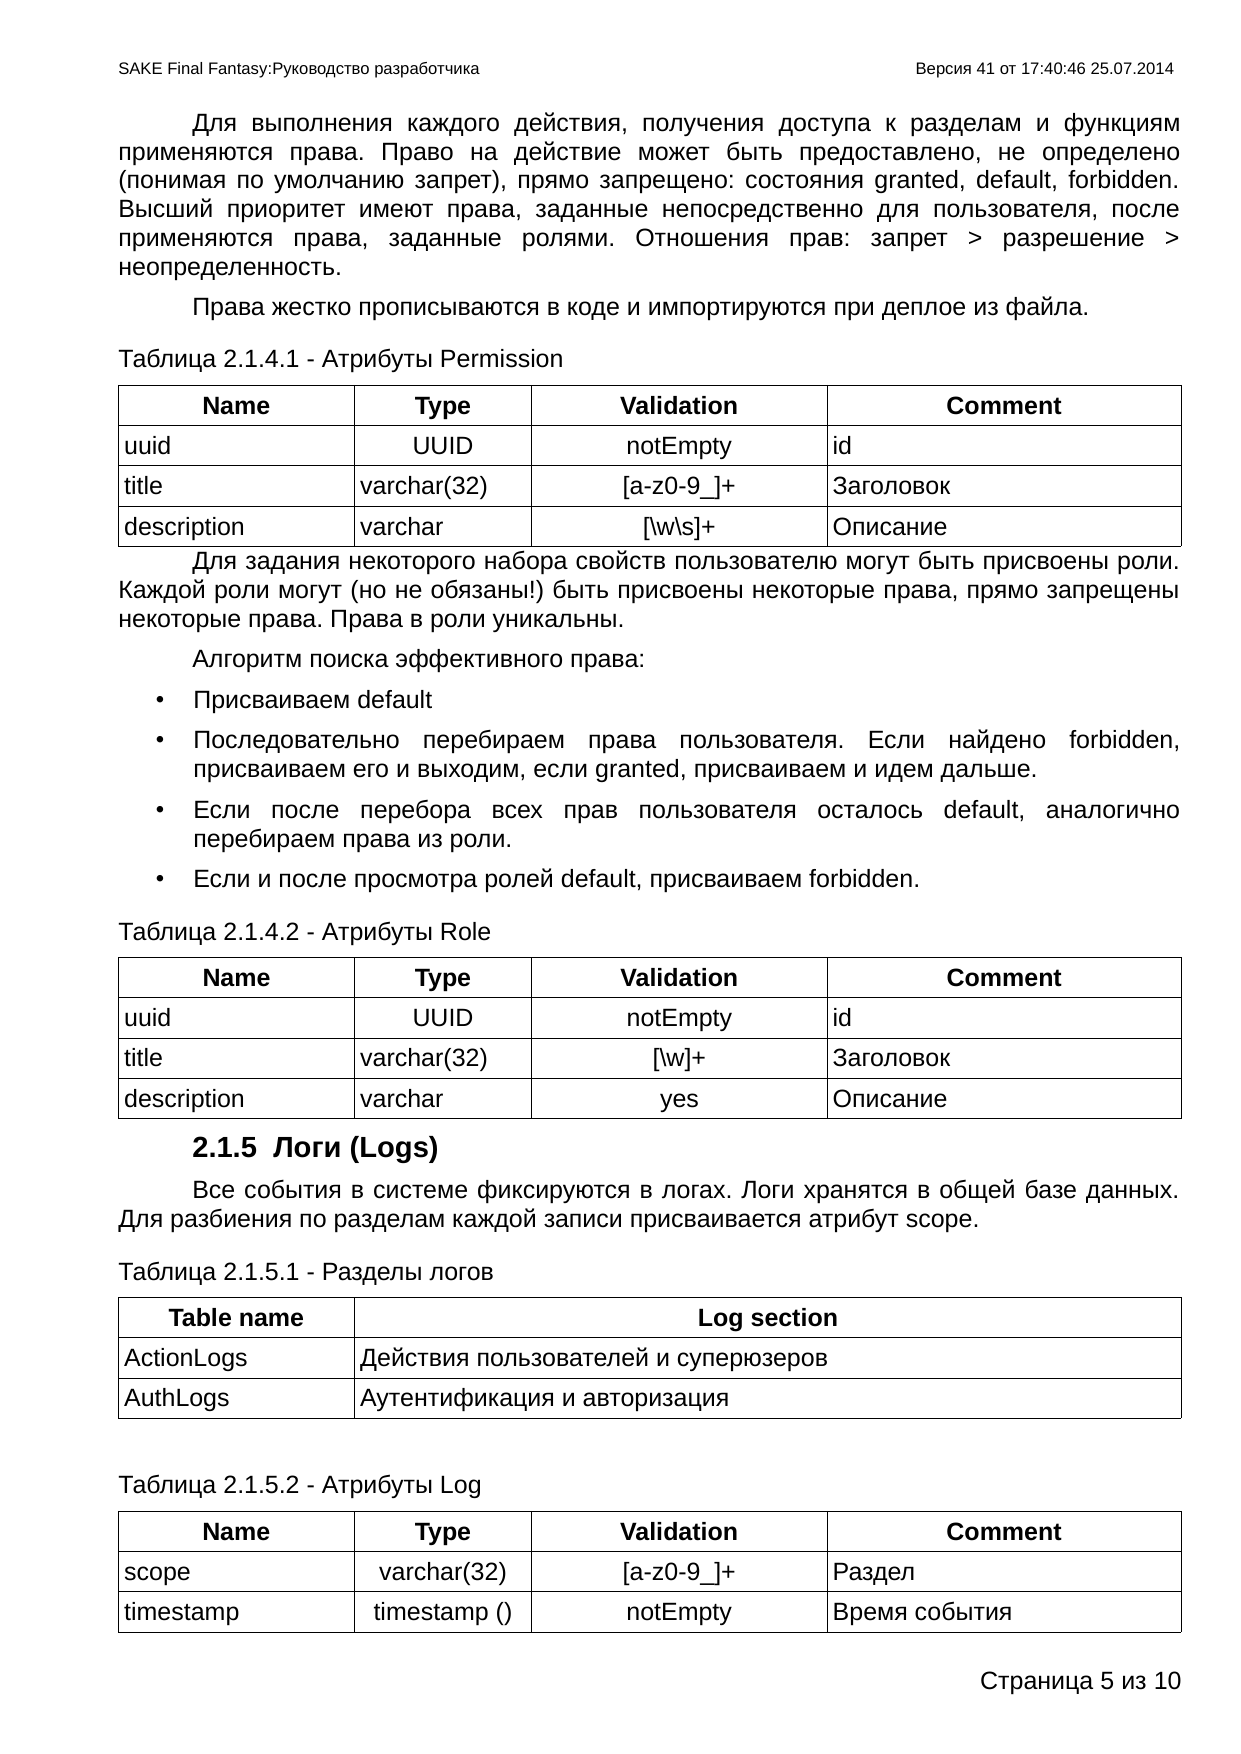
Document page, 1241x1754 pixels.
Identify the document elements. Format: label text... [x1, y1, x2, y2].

table_cell Время события [828, 1592, 1181, 1632]
table_cell varchar [355, 507, 531, 546]
table_cell timestamp () [355, 1592, 531, 1632]
table_cell varchar(32) [355, 1039, 531, 1078]
table_header Type [355, 958, 531, 997]
list Если и после просмотра ролей default, присваиваем forbidden. [156, 864, 1181, 893]
table_cell description [119, 507, 354, 546]
table_cell varchar [355, 1079, 531, 1118]
table_cell varchar(32) [355, 466, 531, 506]
table_cell title [119, 1039, 354, 1078]
table_cell Описание [828, 1079, 1181, 1118]
table_header Name [119, 958, 354, 997]
table_cell Заголовок [828, 466, 1181, 506]
table_header Validation [532, 1512, 827, 1551]
table_header Table name [119, 1298, 354, 1337]
text Для выполнения каждого действия, получения доступа к разделам и функциям применяются права. Право на действие может быть предоставлено, не определено (понимая по умолчанию запрет), прямо запрещено: состояния granted, default, forbidden. Высший приоритет имеют права, заданные непосредственно для пользователя, после применяются права, заданные ролями. Отношения прав: запрет > разрешение > неопределенность. [118, 108, 1181, 280]
table_cell description [119, 1079, 354, 1118]
list Последовательно перебираем права пользователя. Если найдено forbidden, присваиваем его и выходим, если granted, присваиваем и идем дальше. [156, 725, 1181, 783]
table_header Name [119, 1512, 354, 1551]
table_header Type [355, 1512, 531, 1551]
table_cell [a-z0-9_]+ [532, 466, 827, 506]
table_cell [a-z0-9_]+ [532, 1552, 827, 1591]
table_cell Действия пользователей и суперюзеров [355, 1338, 1181, 1378]
list Если после перебора всех прав пользователя осталось default, аналогично перебираем права из роли. [156, 795, 1181, 852]
table_cell uuid [119, 998, 354, 1038]
table_cell Заголовок [828, 1039, 1181, 1078]
table_cell timestamp [119, 1592, 354, 1632]
table_header Validation [532, 958, 827, 997]
text Для задания некоторого набора свойств пользователю могут быть присвоены роли. Каждой роли могут (но не обязаны!) быть присвоены некоторые права, прямо запрещены некоторые права. Права в роли уникальны. [118, 547, 1181, 632]
table_header Type [355, 386, 531, 425]
table_cell AuthLogs [119, 1379, 354, 1418]
text Права жестко прописываются в коде и импортируются при деплое из файла. [118, 292, 1181, 321]
table_cell varchar(32) [355, 1552, 531, 1591]
table_header Comment [828, 1512, 1181, 1551]
list Присваиваем default [156, 685, 1181, 713]
table_header Name [119, 386, 354, 425]
table_header Log section [355, 1298, 1181, 1337]
table_cell Раздел [828, 1552, 1181, 1591]
table_cell id [828, 426, 1181, 465]
table_cell Аутентификация и авторизация [355, 1379, 1181, 1418]
text Таблица 2.1.4.1 - Атрибуты Permission [118, 344, 1181, 373]
table_cell [\w]+ [532, 1039, 827, 1078]
table_header Validation [532, 386, 827, 425]
text Таблица 2.1.4.2 - Атрибуты Role [118, 916, 1181, 945]
table_cell notEmpty [532, 998, 827, 1038]
table_cell ActionLogs [119, 1338, 354, 1378]
table_cell uuid [119, 426, 354, 465]
table_header Comment [828, 386, 1181, 425]
subtitle Логи (Logs) [118, 1130, 1181, 1164]
text Таблица 2.1.5.2 - Атрибуты Log [118, 1470, 1181, 1499]
text Таблица 2.1.5.1 - Разделы логов [118, 1256, 1181, 1285]
text Алгоритм поиска эффективного права: [118, 644, 1181, 673]
table_cell Описание [828, 507, 1181, 546]
table_cell notEmpty [532, 426, 827, 465]
table_cell id [828, 998, 1181, 1038]
table_cell [\w\s]+ [532, 507, 827, 546]
table_cell UUID [355, 426, 531, 465]
text Все события в системе фиксируются в логах. Логи хранятся в общей базе данных. Для разбиения по разделам каждой записи присваивается атрибут scope. [118, 1175, 1181, 1233]
table_header Comment [828, 958, 1181, 997]
table_cell UUID [355, 998, 531, 1038]
table_cell notEmpty [532, 1592, 827, 1632]
table_cell title [119, 466, 354, 506]
table_cell scope [119, 1552, 354, 1591]
table_cell yes [532, 1079, 827, 1118]
